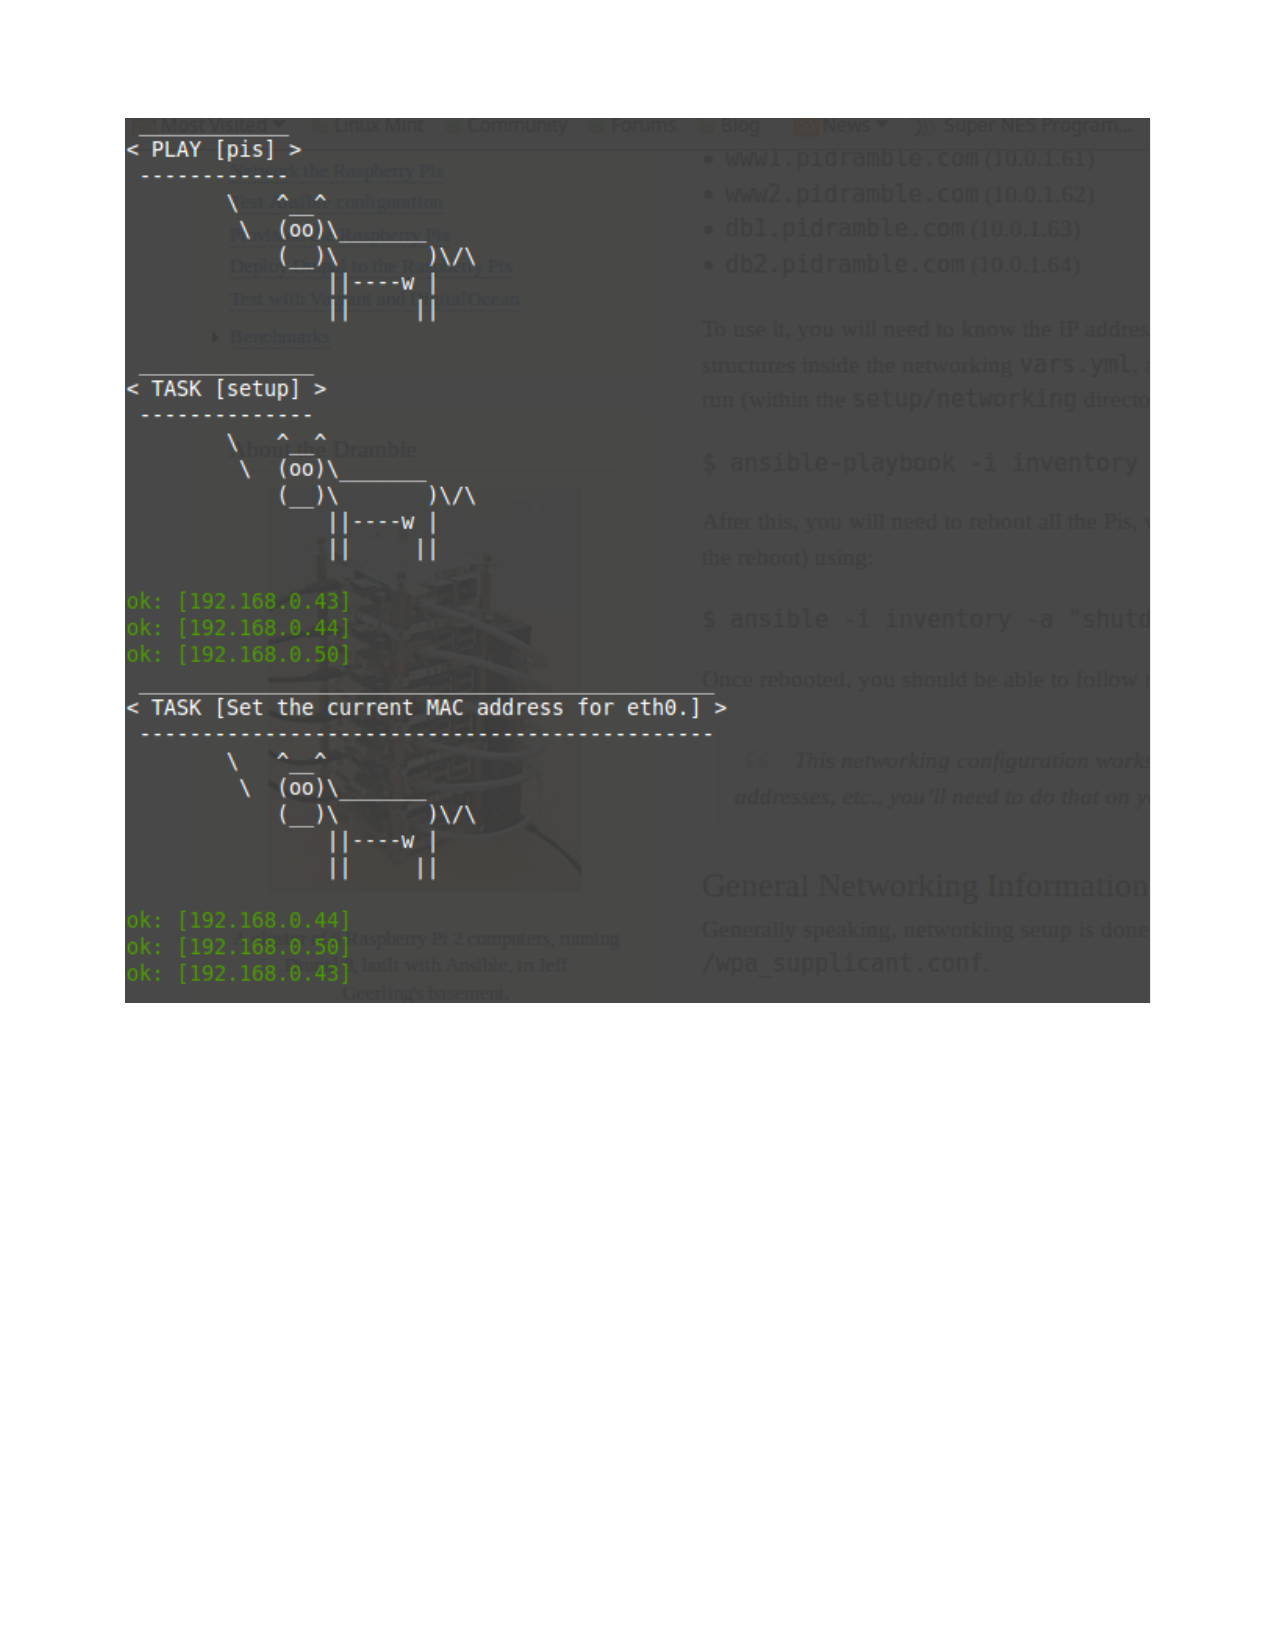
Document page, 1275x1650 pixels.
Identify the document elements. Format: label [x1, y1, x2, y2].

picture [125, 118, 1150, 1003]
